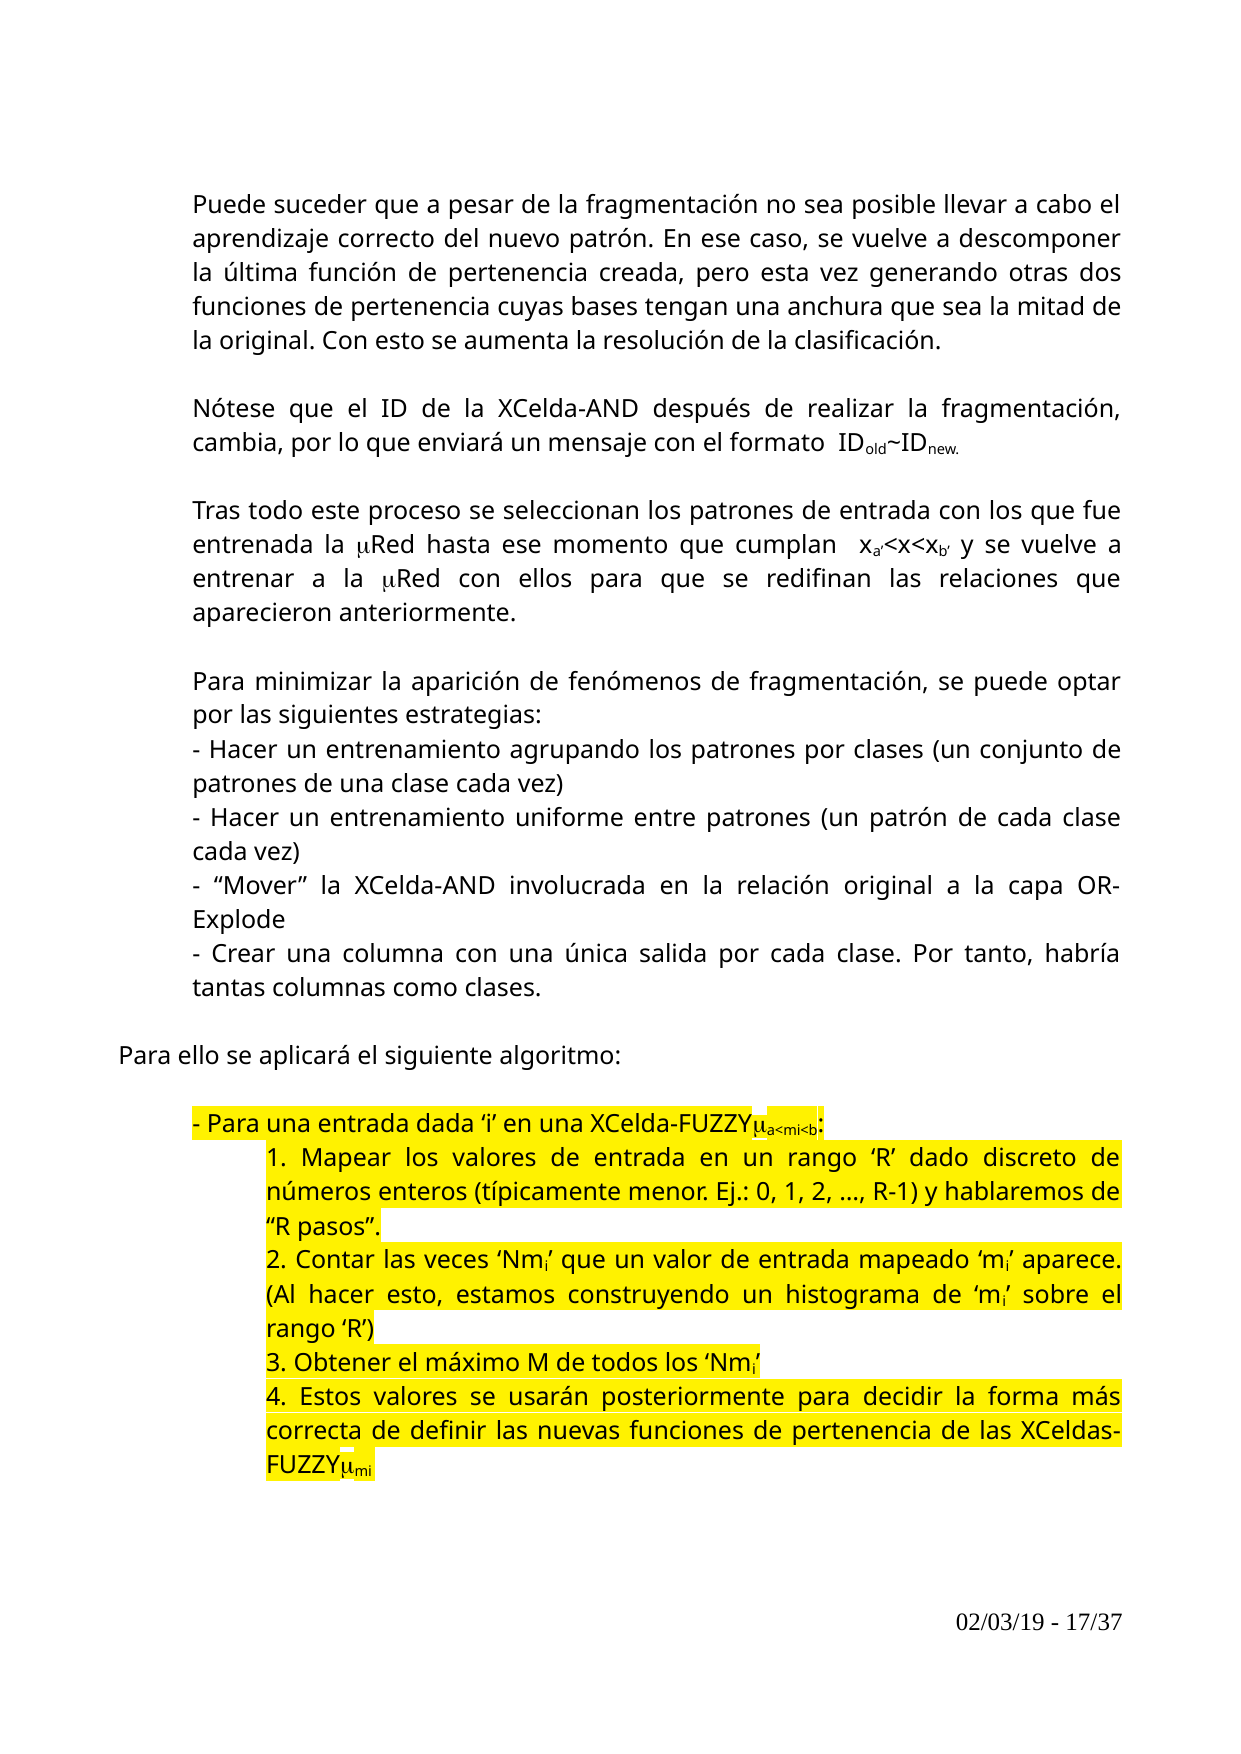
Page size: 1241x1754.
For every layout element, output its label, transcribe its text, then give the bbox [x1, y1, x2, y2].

text 1. Mapear los valores de entrada en un rango ‘R’ dado discreto de números enteros (típicamente menor. Ej.: 0, 1, 2, …, R-1) y hablaremos de “R pasos”. [266, 1140, 1122, 1242]
text 2. Contar las veces ‘Nmi’ que un valor de entrada mapeado ‘mi’ aparece. (Al hacer esto, estamos construyendo un histograma de ‘mi’ sobre el rango ‘R’) [266, 1242, 1122, 1344]
text - Crear una columna con una única salida por cada clase. Por tanto, habría tantas columnas como clases. [192, 936, 1122, 1004]
text Tras todo este proceso se seleccionan los patrones de entrada con los que fue entrenada la Red hasta ese momento que cumplan xa’<x<xb’ y se vuelve a entrenar a la Red con ellos para que se redifinan las relaciones que aparecieron anteriormente. [192, 493, 1122, 629]
text Nótese que el ID de la XCelda-AND después de realizar la fragmentación, cambia, por lo que enviará un mensaje con el formato IDold~IDnew. [192, 391, 1122, 459]
text - Para una entrada dada ‘i’ en una XCelda-FUZZYma<mi<b: [192, 1106, 1122, 1140]
text Puede suceder que a pesar de la fragmentación no sea posible llevar a cabo el aprendizaje correcto del nuevo patrón. En ese caso, se vuelve a descomponer la última función de pertenencia creada, pero esta vez generando otras dos funciones de pertenencia cuyas bases tengan una anchura que sea la mitad de la original. Con esto se aumenta la resolución de la clasificación. [192, 186, 1122, 357]
text - Hacer un entrenamiento uniforme entre patrones (un patrón de cada clase cada vez) [192, 799, 1122, 867]
text - “Mover” la XCelda-AND involucrada en la relación original a la capa OR-Explode [192, 867, 1122, 936]
text Para minimizar la aparición de fenómenos de fragmentación, se puede optar por las siguientes estrategias: [192, 663, 1122, 731]
text - Hacer un entrenamiento agrupando los patrones por clases (un conjunto de patrones de una clase cada vez) [192, 731, 1122, 799]
text 4. Estos valores se usarán posteriormente para decidir la forma más correcta de definir las nuevas funciones de pertenencia de las XCeldas-FUZZYmmi [266, 1378, 1122, 1481]
text 3. Obtener el máximo M de todos los ‘Nmi’ [266, 1344, 1122, 1378]
text Para ello se aplicará el siguiente algoritmo: [118, 1038, 1122, 1072]
